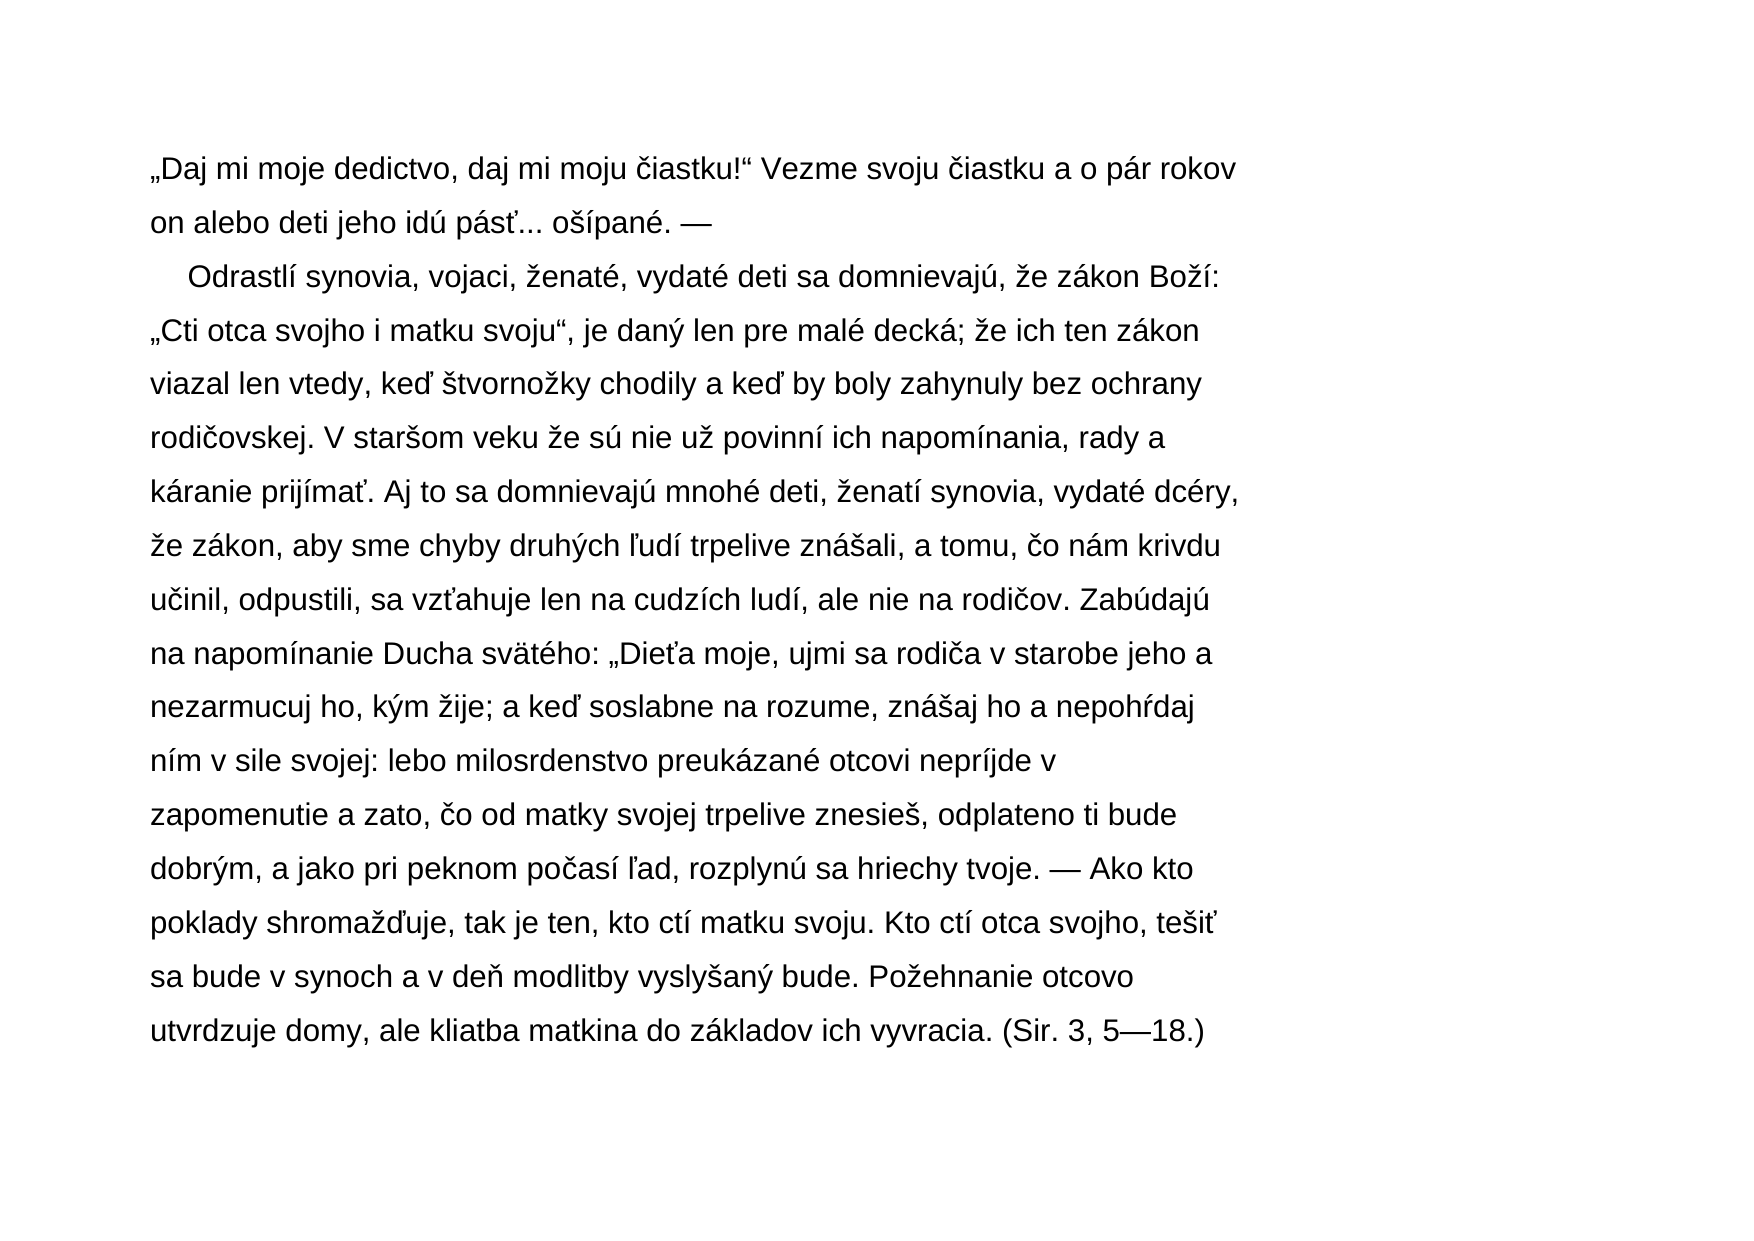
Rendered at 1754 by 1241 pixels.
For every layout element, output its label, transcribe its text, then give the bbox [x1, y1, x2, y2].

text „Daj mi moje dedictvo, daj mi moju čiastku!“ Vezme svoju čiastku a o pár rokov on alebo deti jeho idú pásť... ošípané. — [150, 150, 1243, 240]
text Odrastlí synovia, vojaci, ženaté, vydaté deti sa domnievajú, že zákon Boží: „Cti otca svojho i matku svoju“, je daný len pre malé decká; že ich ten zákon viazal len vtedy, keď štvornožky chodily a keď by boly zahynuly bez ochrany ro­dičovskej. V staršom veku že sú nie už povinní ich napomínania, rady a káranie prijímať. Aj to sa domnievajú mnohé deti, ženatí synovia, vydaté dcéry, že zákon, aby sme chyby druhých ľudí trpelive znášali, a tomu, čo nám krivdu učinil, odpustili, sa vzťahuje len na cudzích ludí, ale nie na rodičov. Zabúdajú na napomínanie Ducha svä­tého: „Dieťa moje, ujmi sa rodiča v sta­robe jeho a nezarmucuj ho, kým žije; a keď soslabne na rozume, znášaj ho a nepohŕdaj ním v sile svojej: lebo mi­losrdenstvo preukázané otcovi nepríjde v zapomenutie a zato, čo od matky svojej trpelive znesieš, odplateno ti bude dobrým, a jako pri peknom po­časí ľad, rozplynú sa hriechy tvoje. — Ako kto poklady shromažďuje, tak je ten, kto ctí matku svoju. Kto ctí otca svojho, tešiť sa bude v synoch a v deň modlitby vyslyšaný bude. Požehnanie otcovo utvrdzuje domy, ale kliatba matkina do základov ich vyvracia. (Sir. 3, 5—18.) [150, 258, 1243, 1048]
